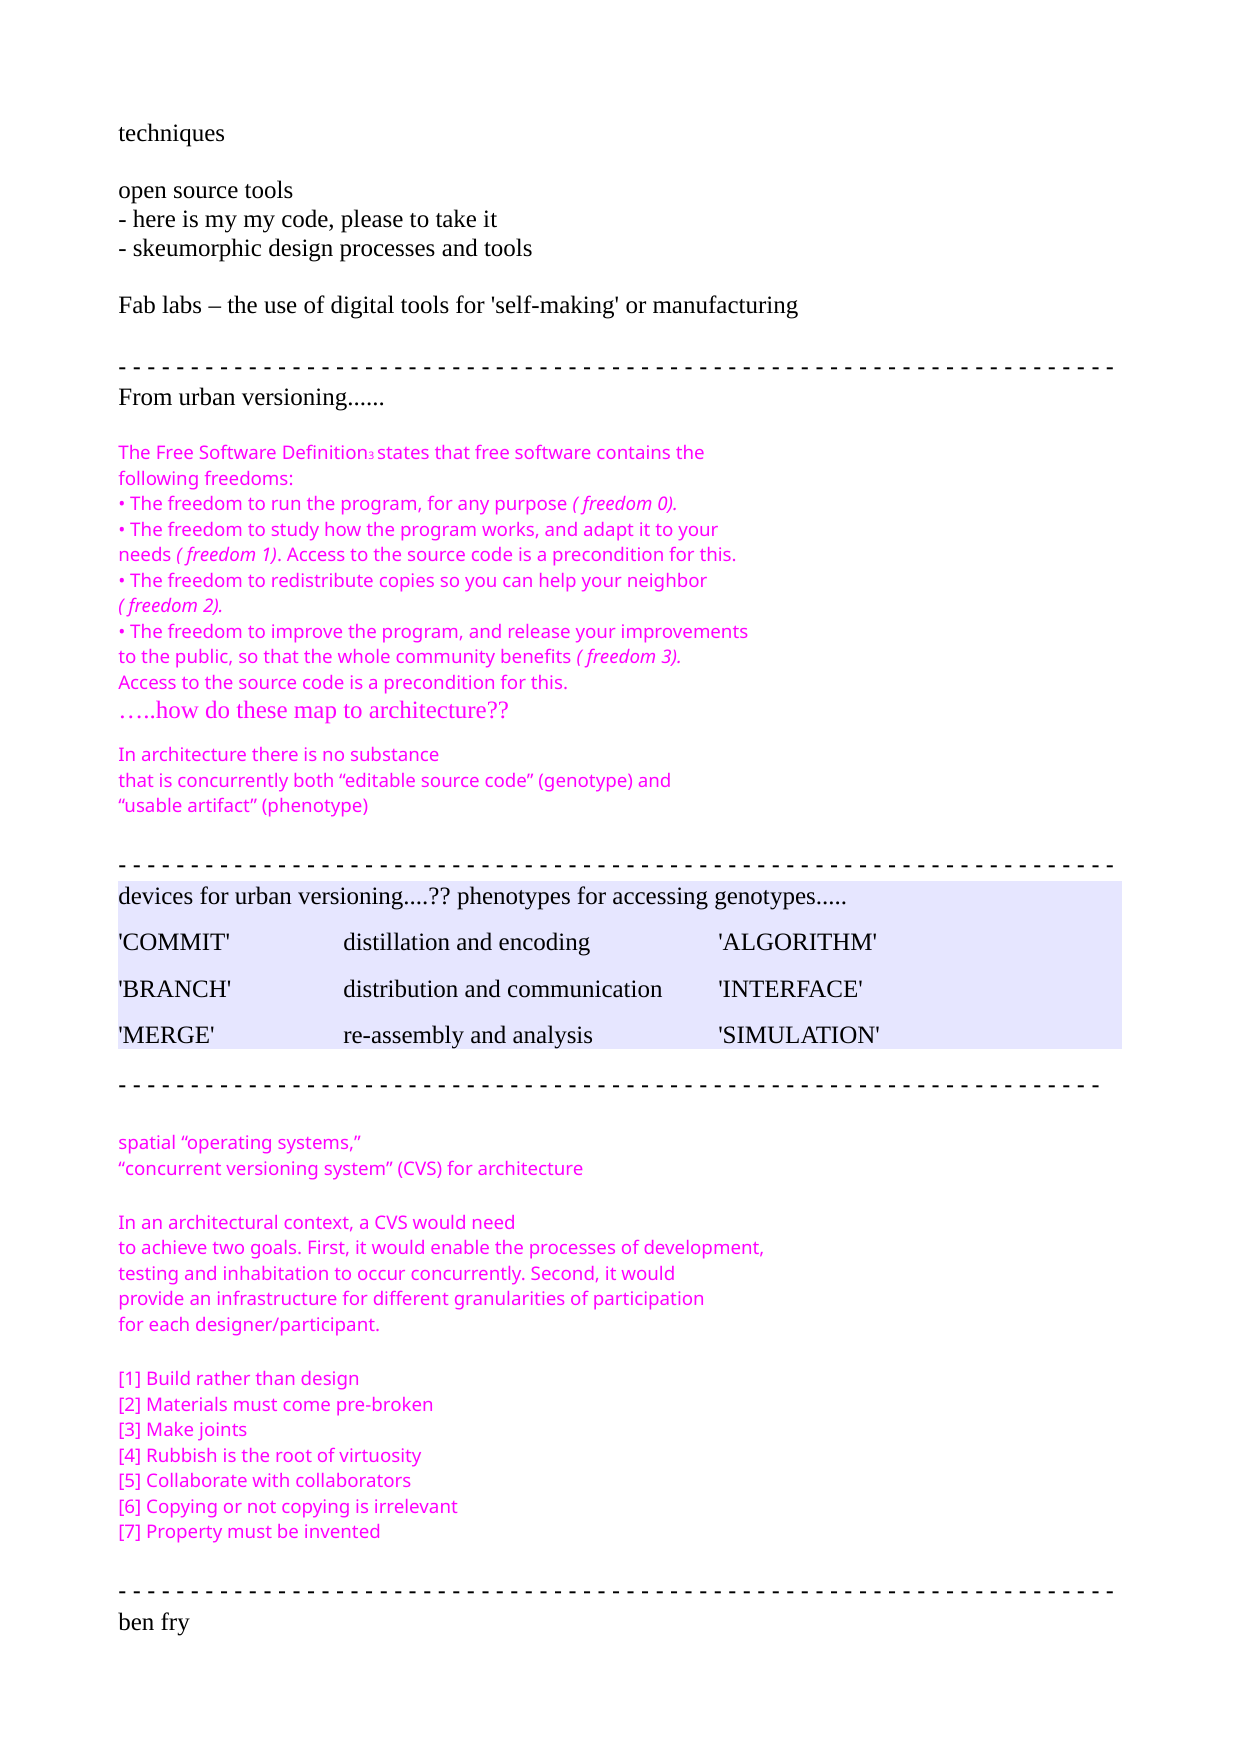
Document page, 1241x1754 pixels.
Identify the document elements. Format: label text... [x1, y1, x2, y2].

text [5] Collaborate with collaborators [118, 1468, 1122, 1493]
text “usable artifact” (phenotype) [118, 792, 1122, 818]
subtitle 'BRANCH' distribution and communication 'INTERFACE' [118, 974, 1122, 1002]
text Fab labs – the use of digital tools for 'self-making' or manufacturing [118, 291, 1122, 319]
text needs ( freedom 1). Access to the source code is a precondition for this. [118, 542, 1122, 567]
text ( freedom 2). [118, 593, 1122, 618]
text [4] Rubbish is the root of virtuosity [118, 1442, 1122, 1468]
text following freedoms: [118, 465, 1122, 491]
text [3] Make joints [118, 1417, 1122, 1442]
text - - - - - - - - - - - - - - - - - - - - - - - - - - - - - - - - - - - - - - - - - - - - - - - - - - - - - - - - - - - - - - - - - - - - - [118, 1573, 1122, 1607]
text [2] Materials must come pre-broken [118, 1391, 1122, 1417]
text testing and inhabitation to occur concurrently. Second, it would [118, 1260, 1122, 1286]
text • The freedom to improve the program, and release your improvements [118, 618, 1122, 644]
text - here is my my code, please to take it [118, 204, 1122, 233]
text - - - - - - - - - - - - - - - - - - - - - - - - - - - - - - - - - - - - - - - - - - - - - - - - - - - - - - - - - - - - - - - - - - - - [118, 1067, 1122, 1101]
text Access to the source code is a precondition for this. [118, 669, 1122, 695]
text for each designer/participant. [118, 1311, 1122, 1337]
text to achieve two goals. First, it would enable the processes of development, [118, 1235, 1122, 1260]
text • The freedom to redistribute copies so you can help your neighbor [118, 567, 1122, 593]
text [1] Build rather than design [118, 1366, 1122, 1391]
subtitle 'COMMIT' distillation and encoding 'ALGORITHM' [118, 927, 1122, 956]
text provide an infrastructure for different granularities of participation [118, 1286, 1122, 1311]
text - skeumorphic design processes and tools [118, 233, 1122, 262]
subtitle devices for urban versioning....?? phenotypes for accessing genotypes..... [118, 881, 1122, 909]
text techniques [118, 118, 1122, 147]
text In an architectural context, a CVS would need [118, 1209, 1122, 1235]
text - - - - - - - - - - - - - - - - - - - - - - - - - - - - - - - - - - - - - - - - - - - - - - - - - - - - - - - - - - - - - - - - - - - - - [118, 847, 1122, 881]
text to the public, so that the whole community benefits ( freedom 3). [118, 644, 1122, 669]
subtitle …..how do these map to architecture?? [118, 695, 1122, 724]
text • The freedom to study how the program works, and adapt it to your [118, 516, 1122, 542]
text • The freedom to run the program, for any purpose ( freedom 0). [118, 491, 1122, 516]
subtitle 'MERGE' re-assembly and analysis 'SIMULATION' [118, 1020, 1122, 1049]
text From urban versioning...... [118, 382, 1122, 411]
text The Free Software Definition3 states that free software contains the [118, 440, 1122, 465]
text that is concurrently both “editable source code” (genotype) and [118, 767, 1122, 792]
text In architecture there is no substance [118, 741, 1122, 767]
text - - - - - - - - - - - - - - - - - - - - - - - - - - - - - - - - - - - - - - - - - - - - - - - - - - - - - - - - - - - - - - - - - - - - - [118, 348, 1122, 382]
text [6] Copying or not copying is irrelevant [118, 1493, 1122, 1519]
text spatial “operating systems,” [118, 1129, 1122, 1155]
text open source tools [118, 176, 1122, 204]
text [7] Property must be invented [118, 1519, 1122, 1544]
subtitle ben fry [118, 1607, 1122, 1636]
text “concurrent versioning system” (CVS) for architecture [118, 1155, 1122, 1180]
